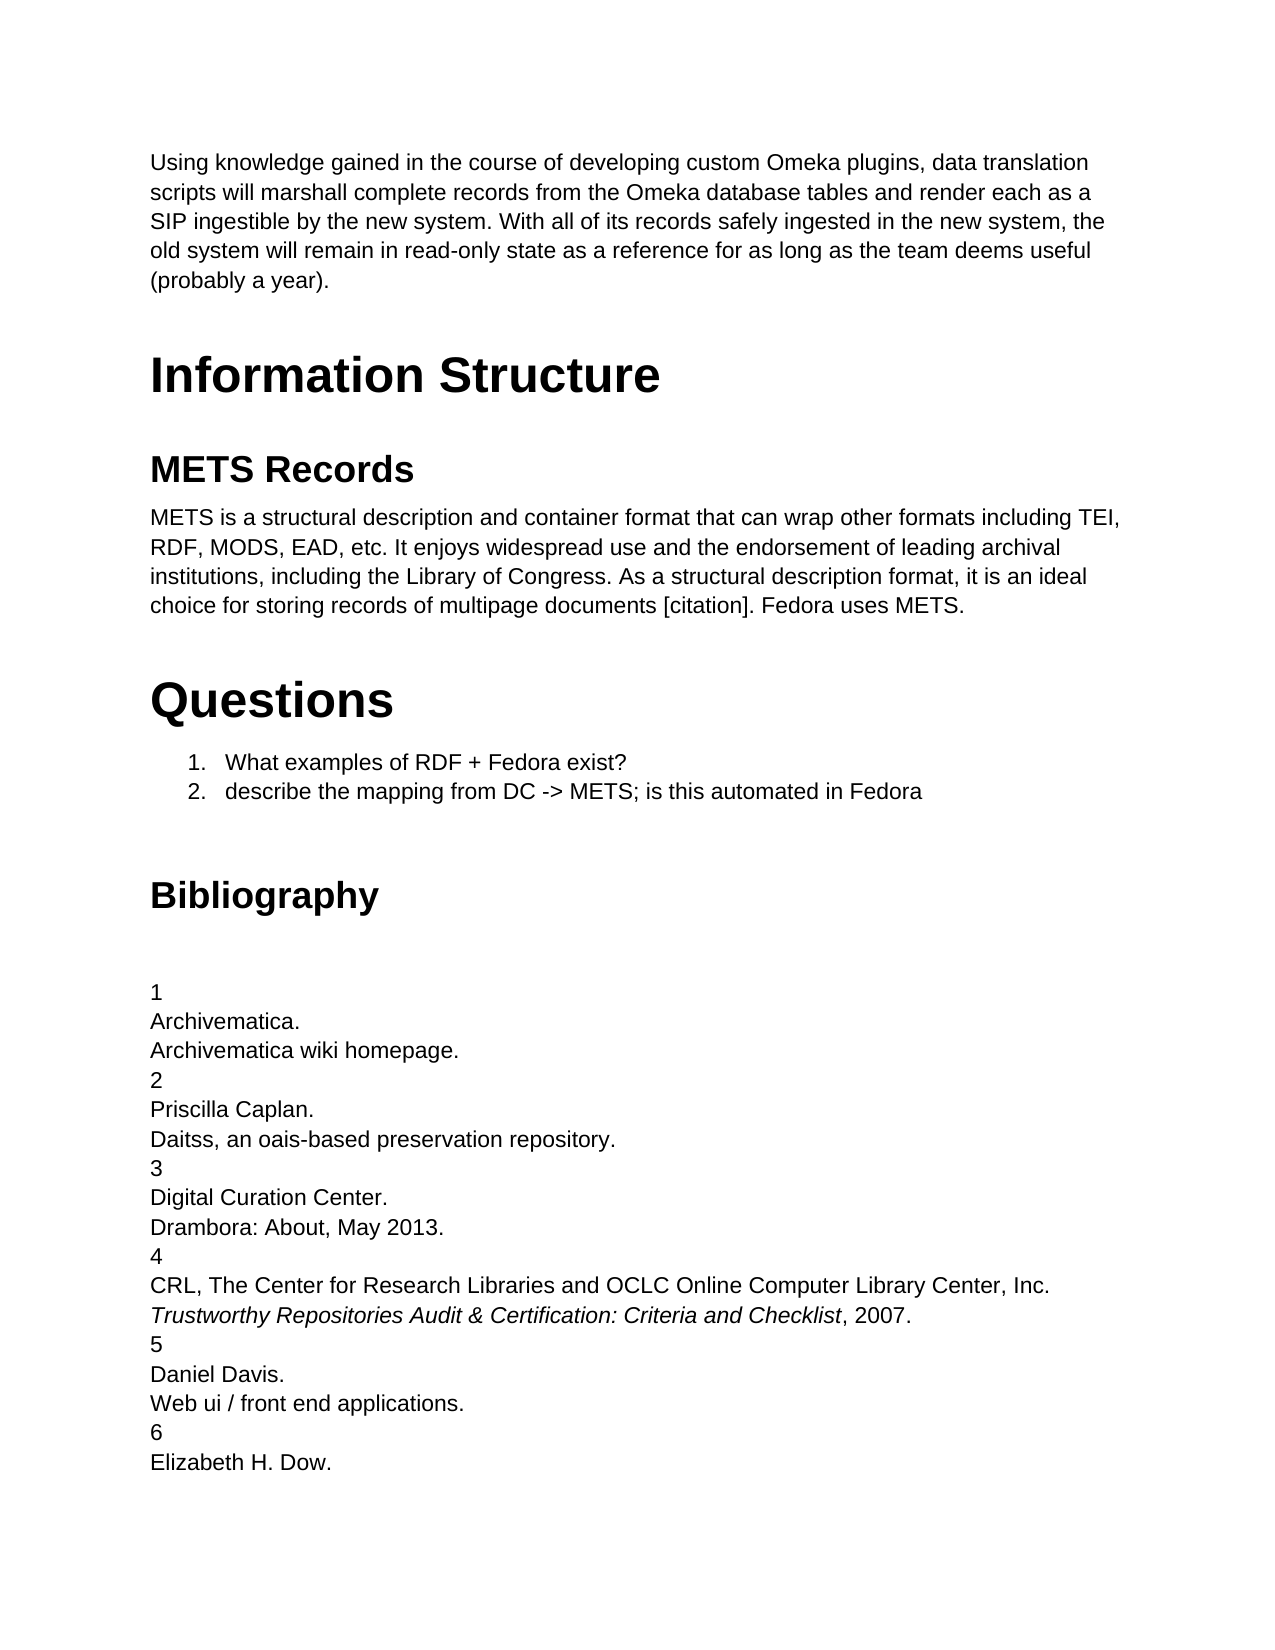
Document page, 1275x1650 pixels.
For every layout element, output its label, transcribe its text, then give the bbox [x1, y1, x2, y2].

text Digital Curation Center. [150, 1185, 1125, 1211]
text 5 [150, 1332, 1125, 1357]
subtitle METS Records [150, 448, 1125, 490]
list describe the mapping from DC -> METS; is this automated in Fedora [187, 778, 1125, 804]
text Daitss, an oais-based preservation repository. [150, 1126, 1125, 1152]
subtitle Information Structure [150, 347, 1125, 403]
text Using knowledge gained in the course of developing custom Omeka plugins, data translation scripts will marshall complete records from the Omeka database tables and render each as a SIP ingestible by the new system. With all of its records safely ingested in the new system, the old system will remain in read-only state as a reference for as long as the team deems useful (probably a year). [150, 150, 1125, 293]
text Trustworthy Repositories Audit & Certification: Criteria and Checklist, 2007. [150, 1302, 1125, 1328]
text Priscilla Caplan. [150, 1097, 1125, 1122]
text 3 [150, 1156, 1125, 1181]
text METS is a structural description and container format that can wrap other formats including TEI, RDF, MODS, EAD, etc. It enjoys widespread use and the endorsement of leading archival institutions, including the Library of Congress. As a structural description format, it is an ideal choice for storing records of multipage documents [citation]. Fedora uses METS. [150, 505, 1125, 619]
text Drambora: About, May 2013. [150, 1214, 1125, 1240]
text 4 [150, 1244, 1125, 1269]
list What examples of RDF + Fedora exist? [187, 749, 1125, 775]
text 1 [150, 979, 1125, 1005]
text Elizabeth H. Dow. [150, 1449, 1125, 1475]
subtitle Questions [150, 672, 1125, 728]
text 2 [150, 1067, 1125, 1093]
text Web ui / front end applications. [150, 1391, 1125, 1416]
text CRL, The Center for Research Libraries and OCLC Online Computer Library Center, Inc. [150, 1273, 1125, 1299]
text 6 [150, 1420, 1125, 1446]
text Archivematica. [150, 1009, 1125, 1034]
text Archivematica wiki homepage. [150, 1038, 1125, 1064]
subtitle Bibliography [150, 875, 1125, 917]
text Daniel Davis. [150, 1361, 1125, 1387]
